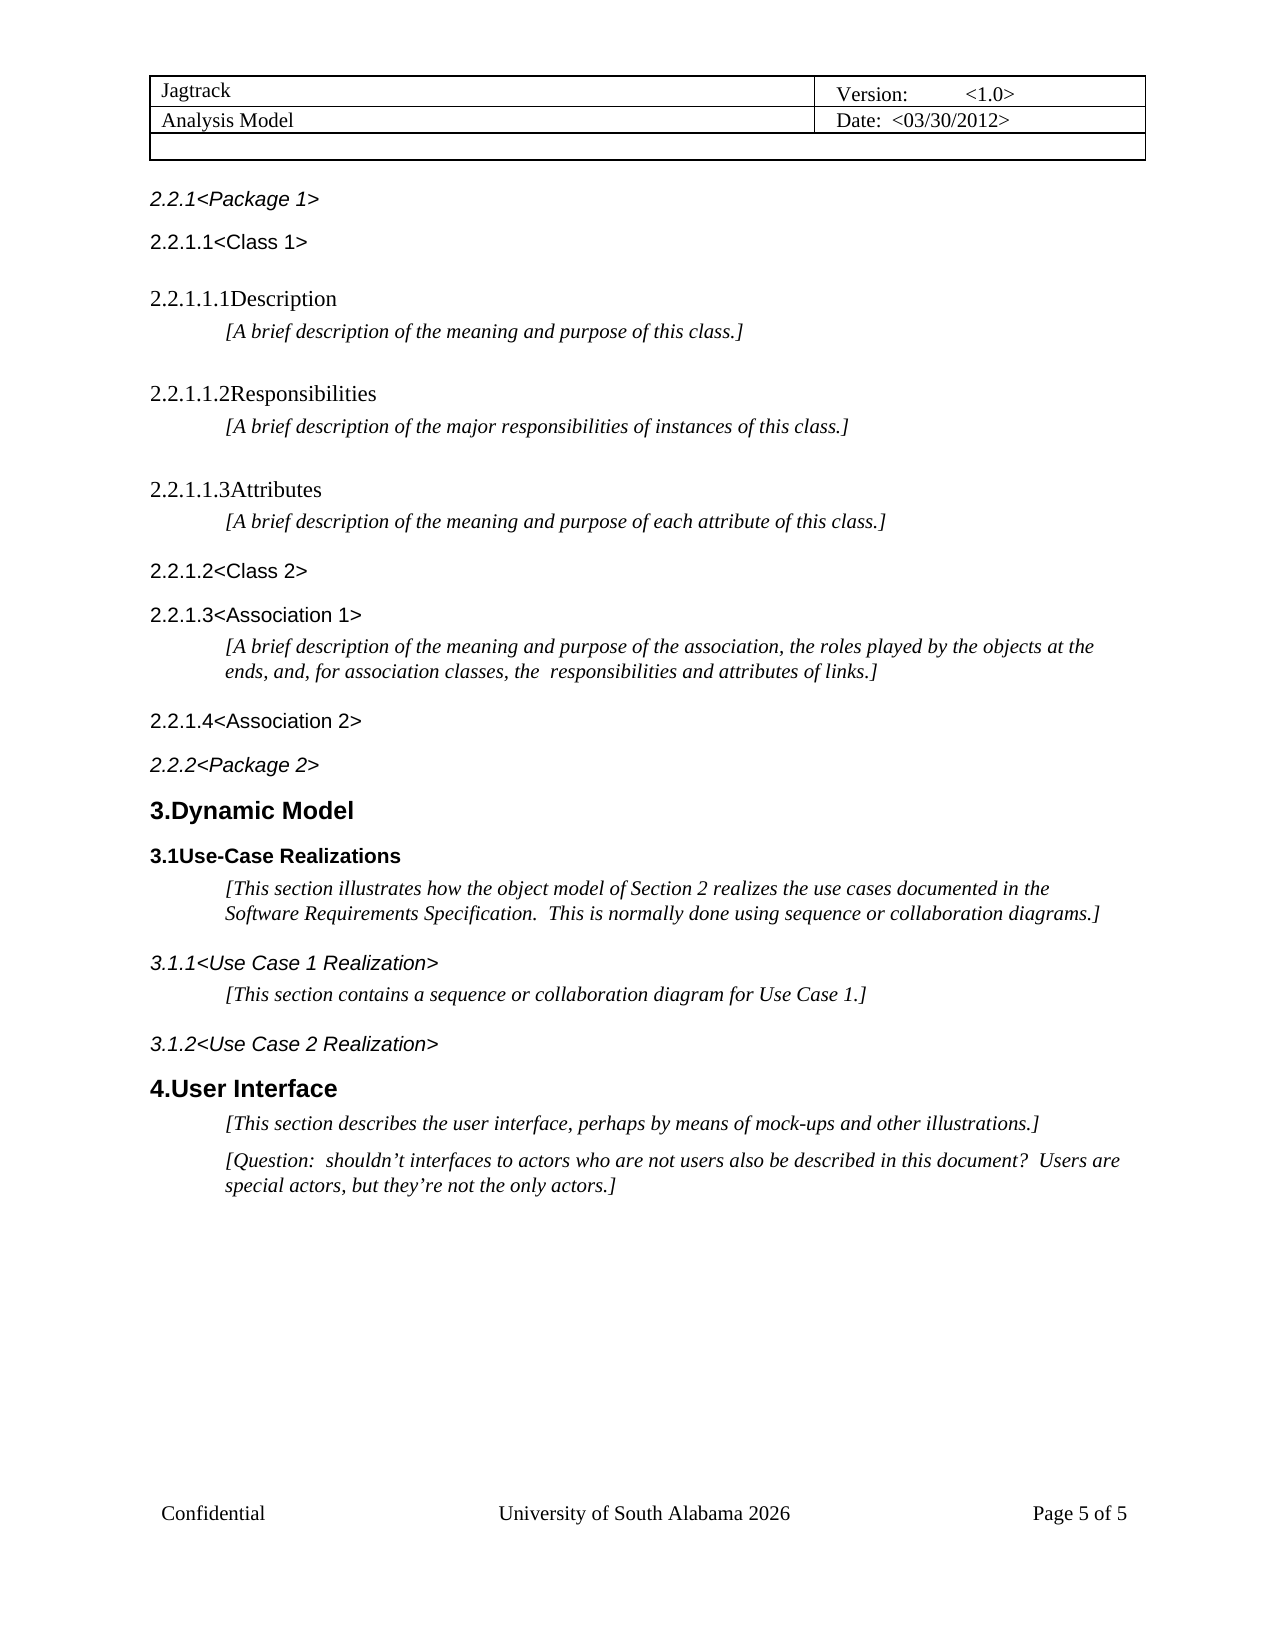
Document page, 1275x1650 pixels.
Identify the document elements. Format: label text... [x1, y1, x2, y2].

text [Question: shouldn’t interfaces to actors who are not users also be described in this document? Users are special actors, but they’re not the only actors.] [225, 1147, 1125, 1197]
subtitle <Class 1> [150, 229, 1125, 254]
subtitle <Class 2> [150, 558, 1125, 583]
subtitle <Use Case 2 Realization> [150, 1031, 1125, 1056]
text [A brief description of the major responsibilities of instances of this class.] [225, 413, 1125, 438]
text [A brief description of the meaning and purpose of each attribute of this class.] [225, 508, 1125, 533]
subtitle Use-Case Realizations [150, 843, 1125, 868]
text [A brief description of the meaning and purpose of this class.] [225, 318, 1125, 343]
subtitle User Interface [150, 1074, 1125, 1103]
subtitle Dynamic Model [150, 796, 1125, 824]
text [A brief description of the meaning and purpose of the association, the roles played by the objects at the ends, and, for association classes, the responsibilities and attributes of links.] [225, 633, 1125, 683]
subtitle <Package 1> [150, 185, 1125, 210]
subtitle <Association 1> [150, 602, 1125, 627]
subtitle <Package 2> [150, 752, 1125, 777]
subtitle Responsibilities [150, 381, 1125, 407]
subtitle <Association 2> [150, 708, 1125, 733]
text [This section contains a sequence or collaboration diagram for Use Case 1.] [225, 981, 1125, 1006]
subtitle Attributes [150, 476, 1125, 502]
text [This section illustrates how the object model of Section 2 realizes the use cases documented in the Software Requirements Specification. This is normally done using sequence or collaboration diagrams.] [225, 874, 1125, 924]
subtitle <Use Case 1 Realization> [150, 949, 1125, 974]
subtitle Description [150, 285, 1125, 312]
text [This section describes the user interface, perhaps by means of mock-ups and other illustrations.] [225, 1109, 1125, 1134]
